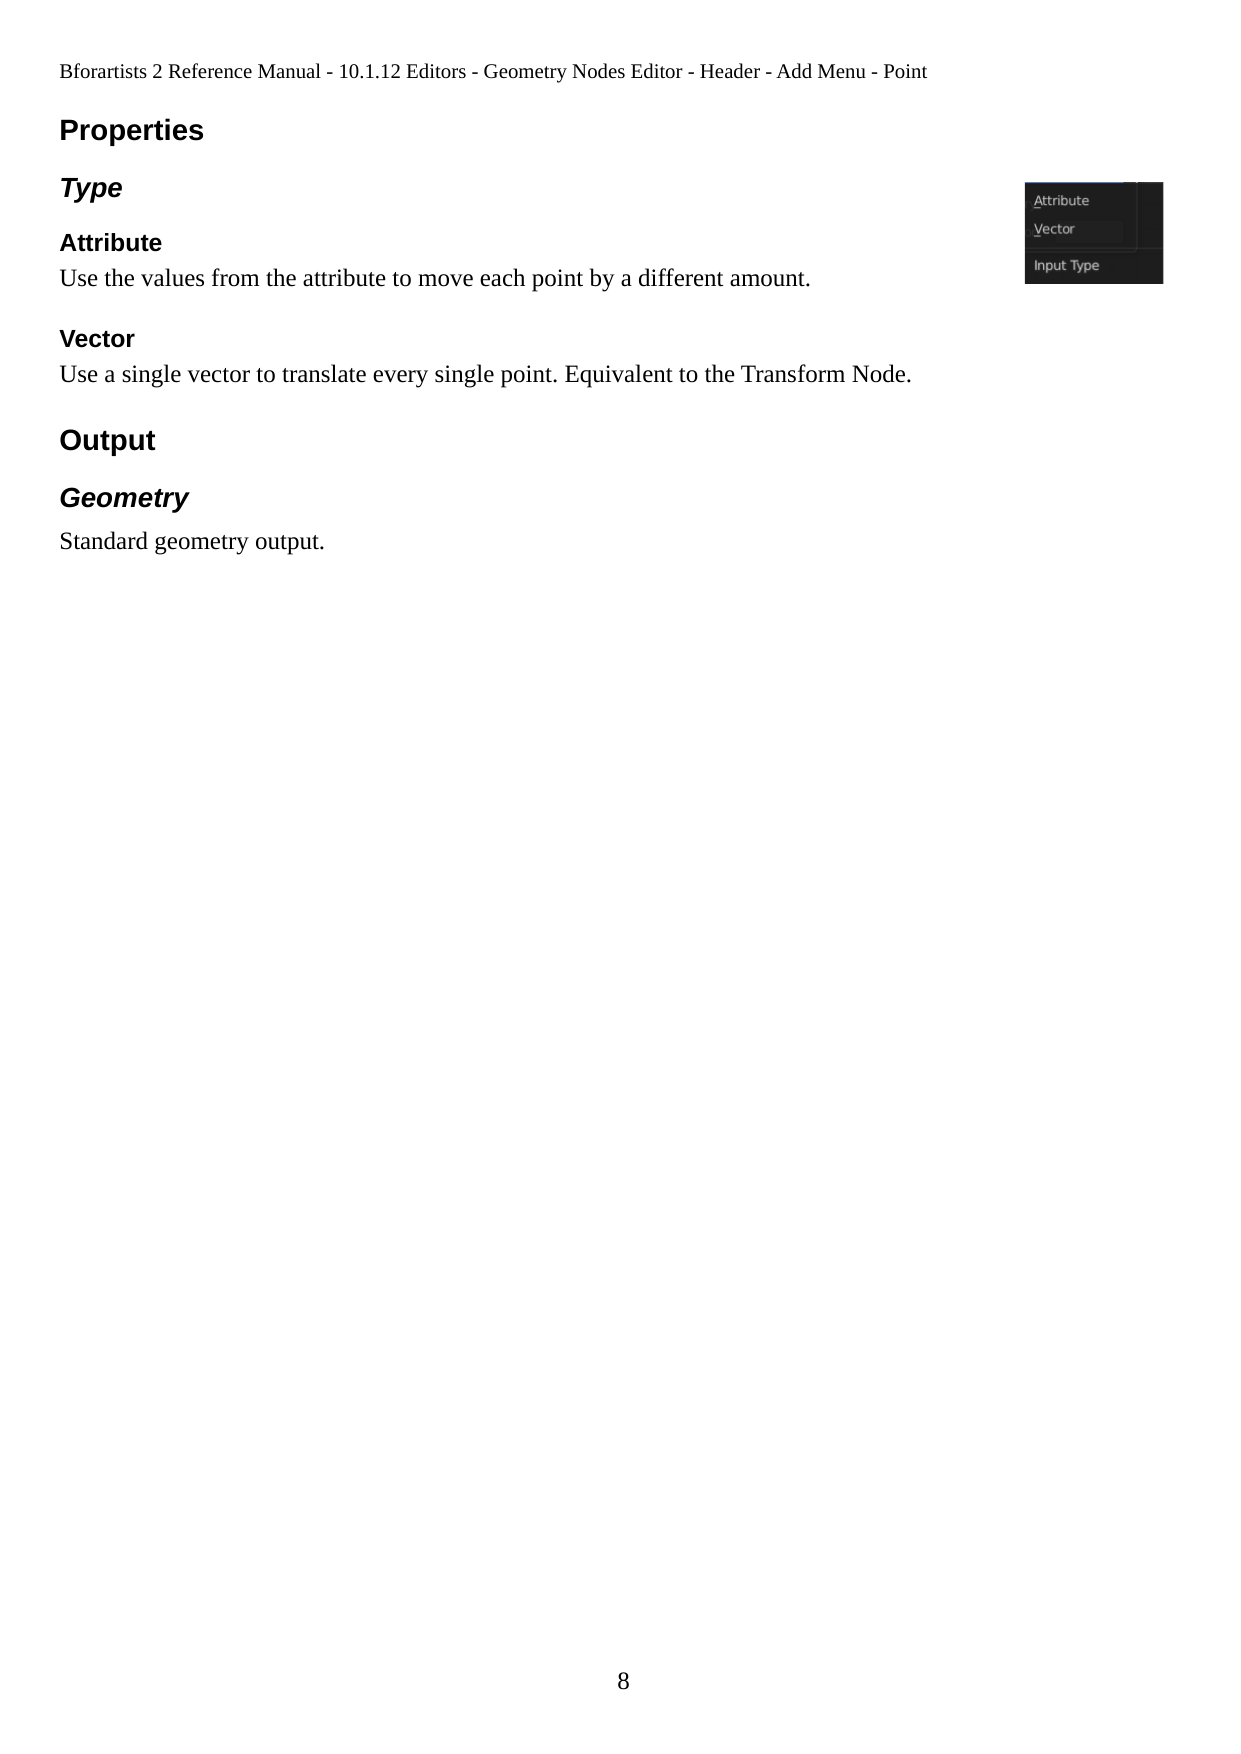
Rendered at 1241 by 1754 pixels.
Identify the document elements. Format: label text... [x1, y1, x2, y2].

subtitle Output [59, 423, 1181, 457]
subtitle Vector [59, 324, 1181, 353]
text Standard geometry output. [59, 526, 1181, 555]
subtitle Properties [59, 113, 1181, 146]
subtitle Attribute [59, 228, 1024, 257]
text Use the values from the attribute to move each point by a different amount. [59, 263, 1181, 292]
text Use a single vector to translate every single point. Equivalent to the Transform Node. [59, 359, 1181, 388]
subtitle Type [59, 171, 1181, 203]
subtitle [1164, 228, 1181, 257]
subtitle Geometry [59, 482, 1181, 514]
picture [1024, 182, 1164, 284]
